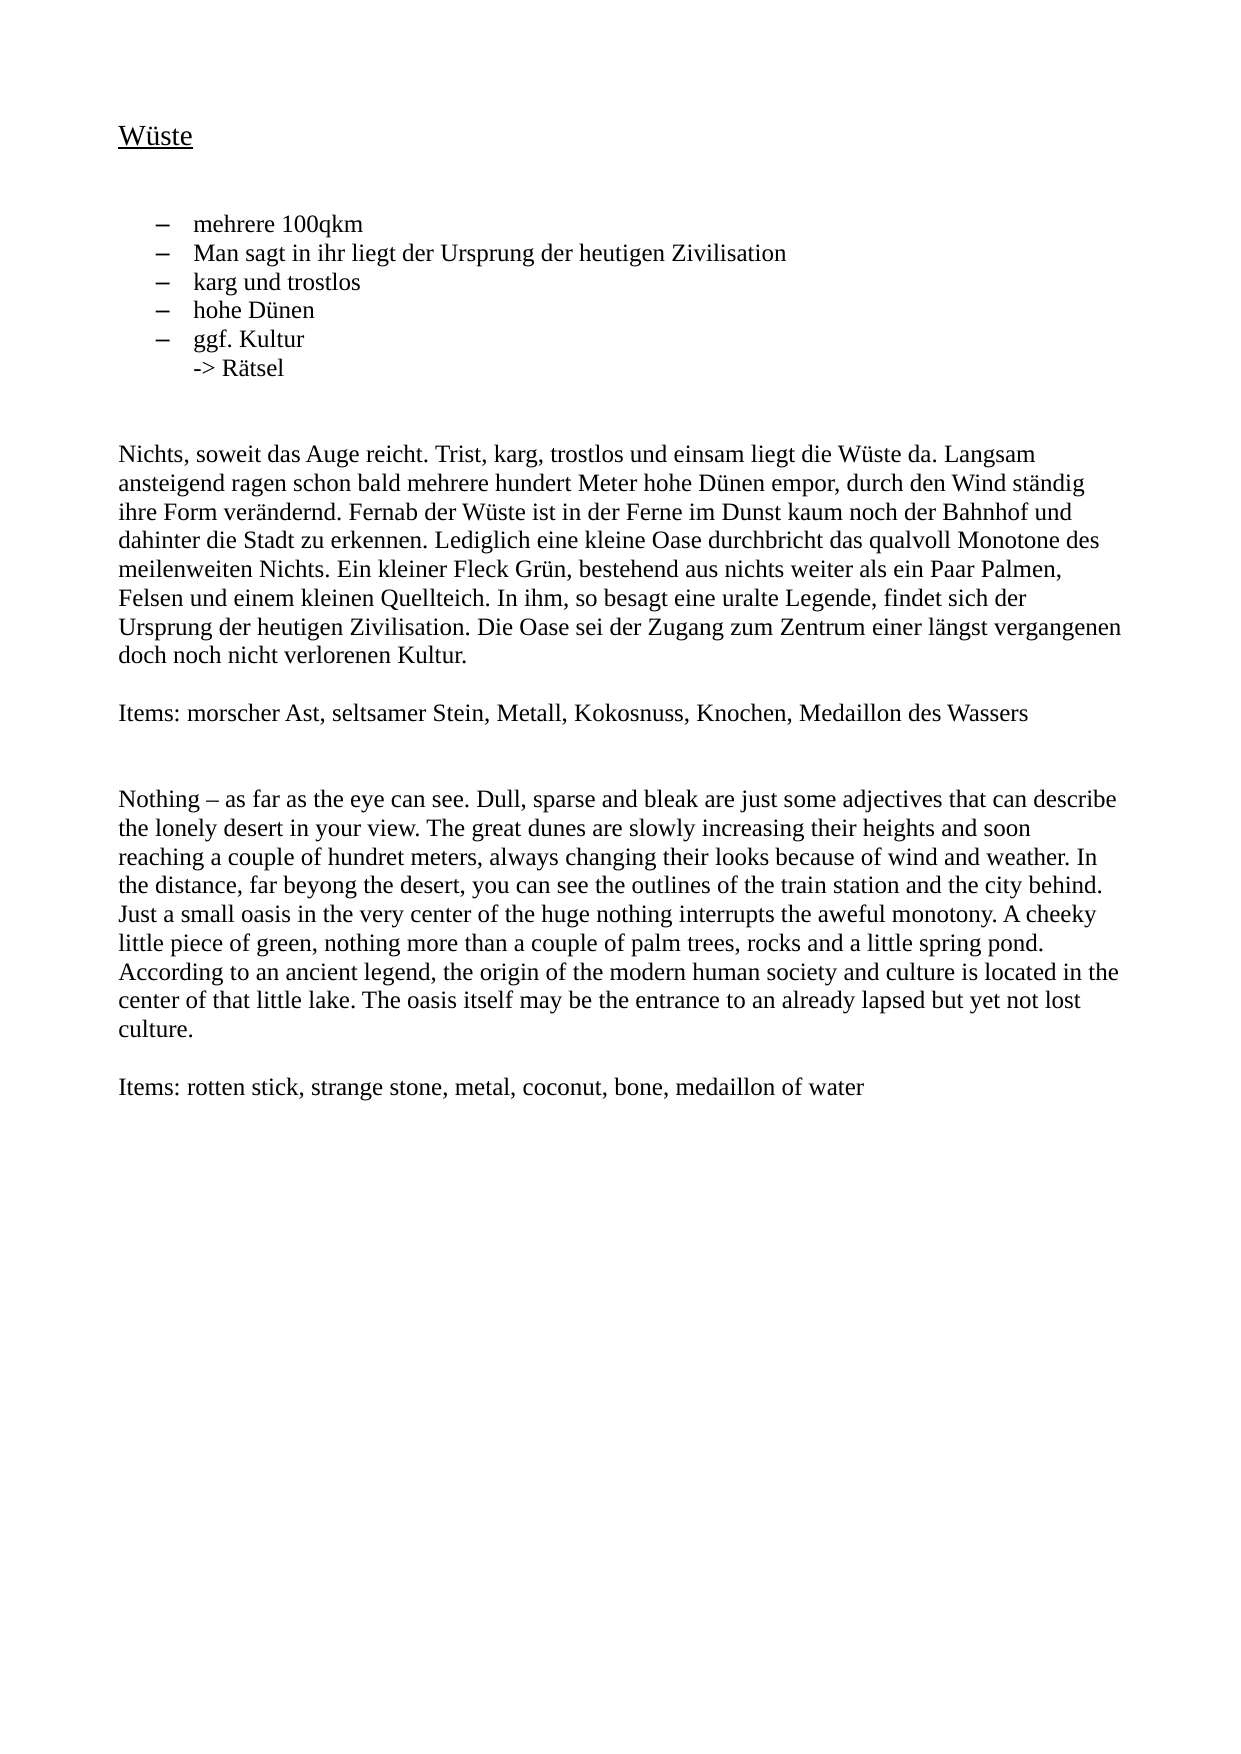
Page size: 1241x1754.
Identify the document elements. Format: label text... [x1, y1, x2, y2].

text Nothing – as far as the eye can see. Dull, sparse and bleak are just some adjectives that can describe the lonely desert in your view. The great dunes are slowly increasing their heights and soon reaching a couple of hundret meters, always changing their looks because of wind and weather. In the distance, far beyong the desert, you can see the outlines of the train station and the city behind. Just a small oasis in the very center of the huge nothing interrupts the aweful monotony. A cheeky little piece of green, nothing more than a couple of palm trees, rocks and a little spring pond. According to an ancient legend, the origin of the modern human society and culture is located in the center of that little lake. The oasis itself may be the entrance to an already lapsed but yet not lost culture. [118, 784, 1122, 1043]
list ggf. Kultur -> Rätsel [156, 324, 1122, 382]
list Man sagt in ihr liegt der Ursprung der heutigen Zivilisation [156, 238, 1122, 267]
text Wüste [118, 118, 1122, 152]
text meilenweiten Nichts. Ein kleiner Fleck Grün, bestehend aus nichts weiter als ein Paar Palmen, Felsen und einem kleinen Quellteich. In ihm, so besagt eine uralte Legende, findet sich der Ursprung der heutigen Zivilisation. Die Oase sei der Zugang zum Zentrum einer längst vergangenen doch noch nicht verlorenen Kultur. [118, 554, 1122, 669]
text Items: rotten stick, strange stone, metal, coconut, bone, medaillon of water [118, 1072, 1122, 1100]
list mehrere 100qkm [156, 209, 1122, 238]
text Nichts, soweit das Auge reicht. Trist, karg, trostlos und einsam liegt die Wüste da. Langsam ansteigend ragen schon bald mehrere hundert Meter hohe Dünen empor, durch den Wind ständig ihre Form verändernd. Fernab der Wüste ist in der Ferne im Dunst kaum noch der Bahnhof und dahinter die Stadt zu erkennen. Lediglich eine kleine Oase durchbricht das qualvoll Monotone des [118, 439, 1122, 554]
list hohe Dünen [156, 295, 1122, 324]
text Items: morscher Ast, seltsamer Stein, Metall, Kokosnuss, Knochen, Medaillon des Wassers [118, 698, 1122, 727]
list karg und trostlos [156, 267, 1122, 295]
